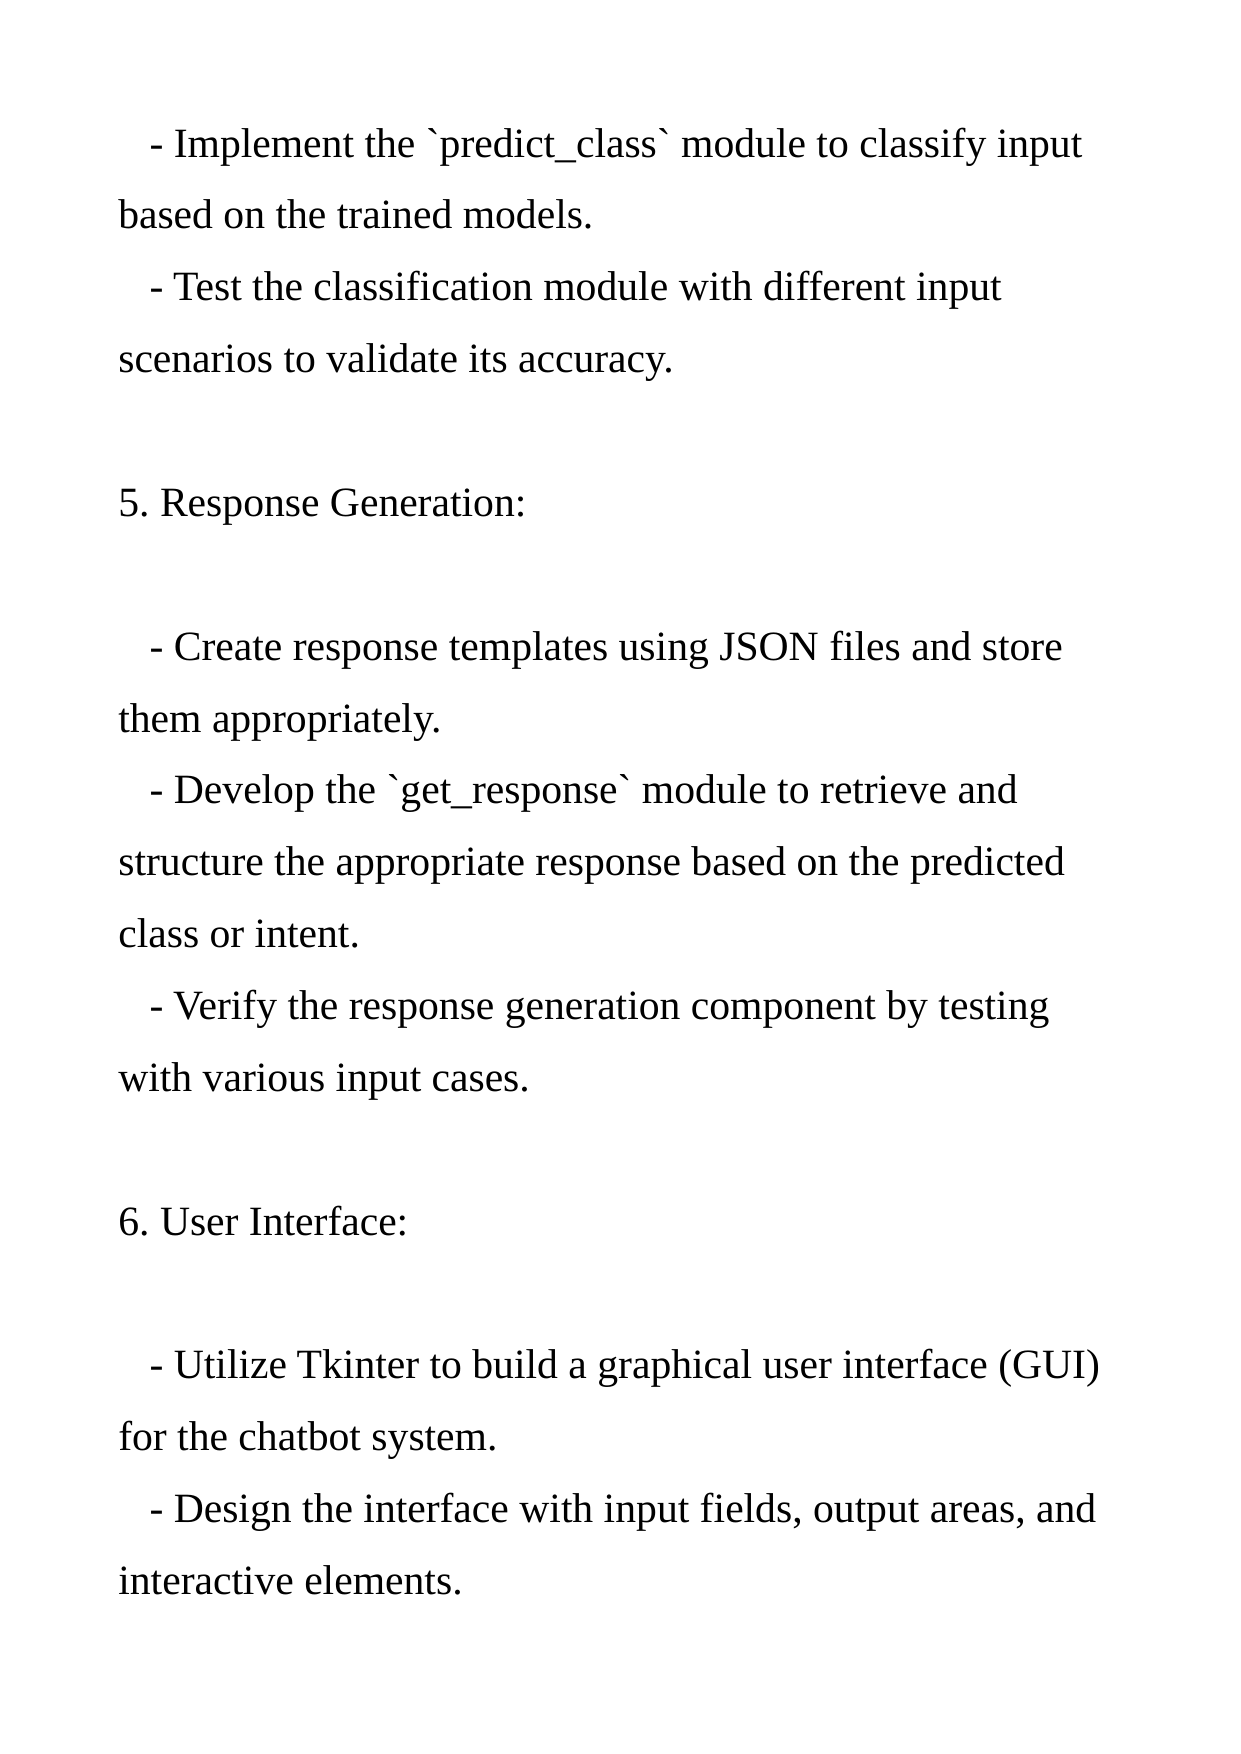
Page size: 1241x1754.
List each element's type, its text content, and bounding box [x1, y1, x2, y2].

text - Create response templates using JSON files and store them appropriately. [118, 621, 1122, 741]
text - Test the classification module with different input scenarios to validate its accuracy. [118, 262, 1122, 382]
text - Implement the `predict_class` module to classify input based on the trained models. [118, 118, 1122, 238]
text - Develop the `get_response` module to retrieve and structure the appropriate response based on the predicted class or intent. [118, 765, 1122, 957]
text 6. User Interface: [118, 1196, 1122, 1244]
text - Design the interface with input fields, output areas, and interactive elements. [118, 1484, 1122, 1603]
text - Verify the response generation component by testing with various input cases. [118, 981, 1122, 1100]
text - Utilize Tkinter to build a graphical user interface (GUI) for the chatbot system. [118, 1340, 1122, 1460]
text 5. Response Generation: [118, 477, 1122, 525]
